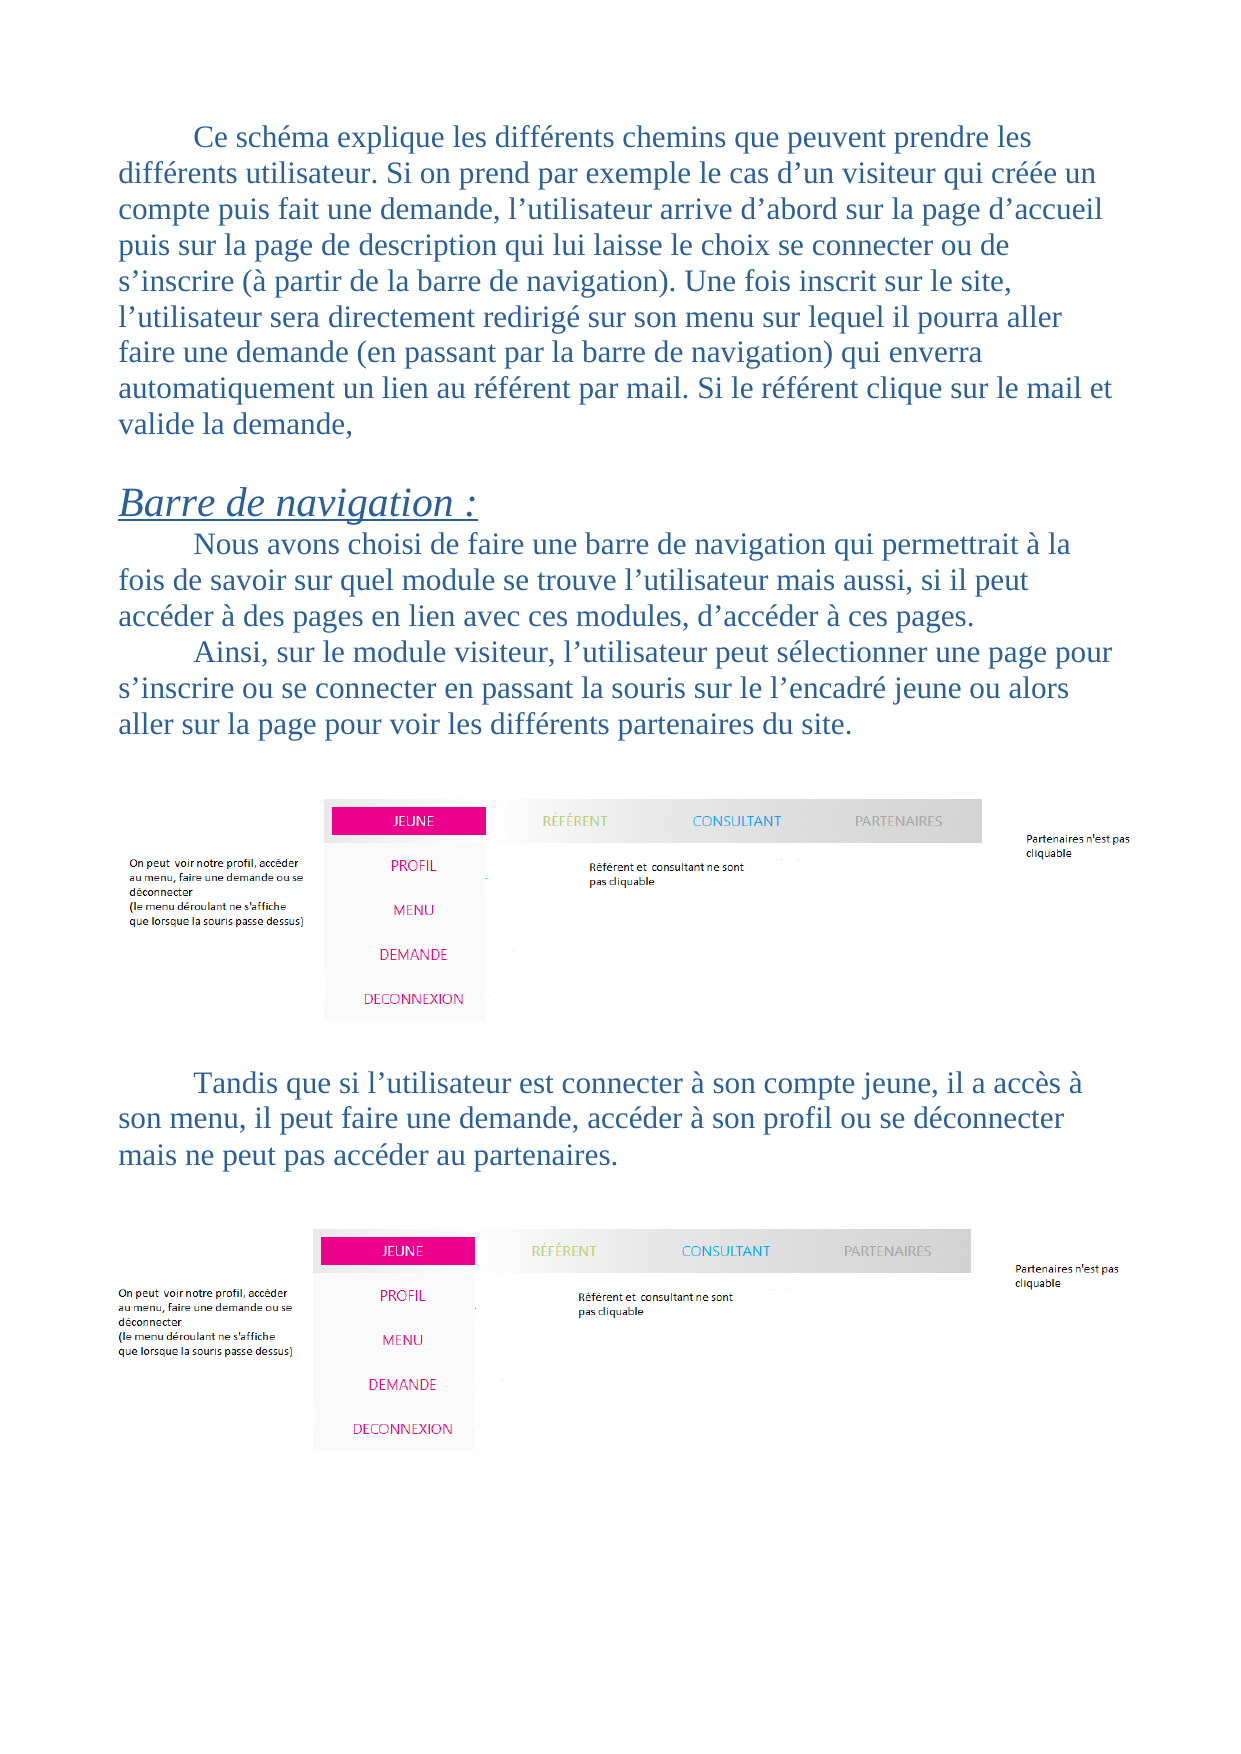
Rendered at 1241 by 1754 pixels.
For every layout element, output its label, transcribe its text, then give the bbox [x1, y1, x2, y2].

picture [118, 1226, 1123, 1458]
text Tandis que si l’utilisateur est connecter à son compte jeune, il a accès à son menu, il peut faire une demande, accéder à son profil ou se déconnecter mais ne peut pas accéder au partenaires. [118, 1064, 1122, 1172]
text Barre de navigation : [118, 477, 1122, 525]
text Ce schéma explique les différents chemins que peuvent prendre les différents utilisateur. Si on prend par exemple le cas d’un visiteur qui créée un compte puis fait une demande, l’utilisateur arrive d’abord sur la page d’accueil puis sur la page de description qui lui laisse le choix se connecter ou de s’inscrire (à partir de la barre de navigation). Une fois inscrit sur le site, l’utilisateur sera directement redirigé sur son menu sur lequel il pourra aller faire une demande (en passant par la barre de navigation) qui enverra automatiquement un lien au référent par mail. Si le référent clique sur le mail et valide la demande, [118, 118, 1122, 442]
text Nous avons choisi de faire une barre de navigation qui permettrait à la fois de savoir sur quel module se trouve l’utilisateur mais aussi, si il peut accéder à des pages en lien avec ces modules, d’accéder à ces pages. [118, 525, 1122, 633]
picture [129, 796, 1134, 1028]
text Ainsi, sur le module visiteur, l’utilisateur peut sélectionner une page pour s’inscrire ou se connecter en passant la souris sur le l’encadré jeune ou alors aller sur la page pour voir les différents partenaires du site. [118, 633, 1122, 741]
